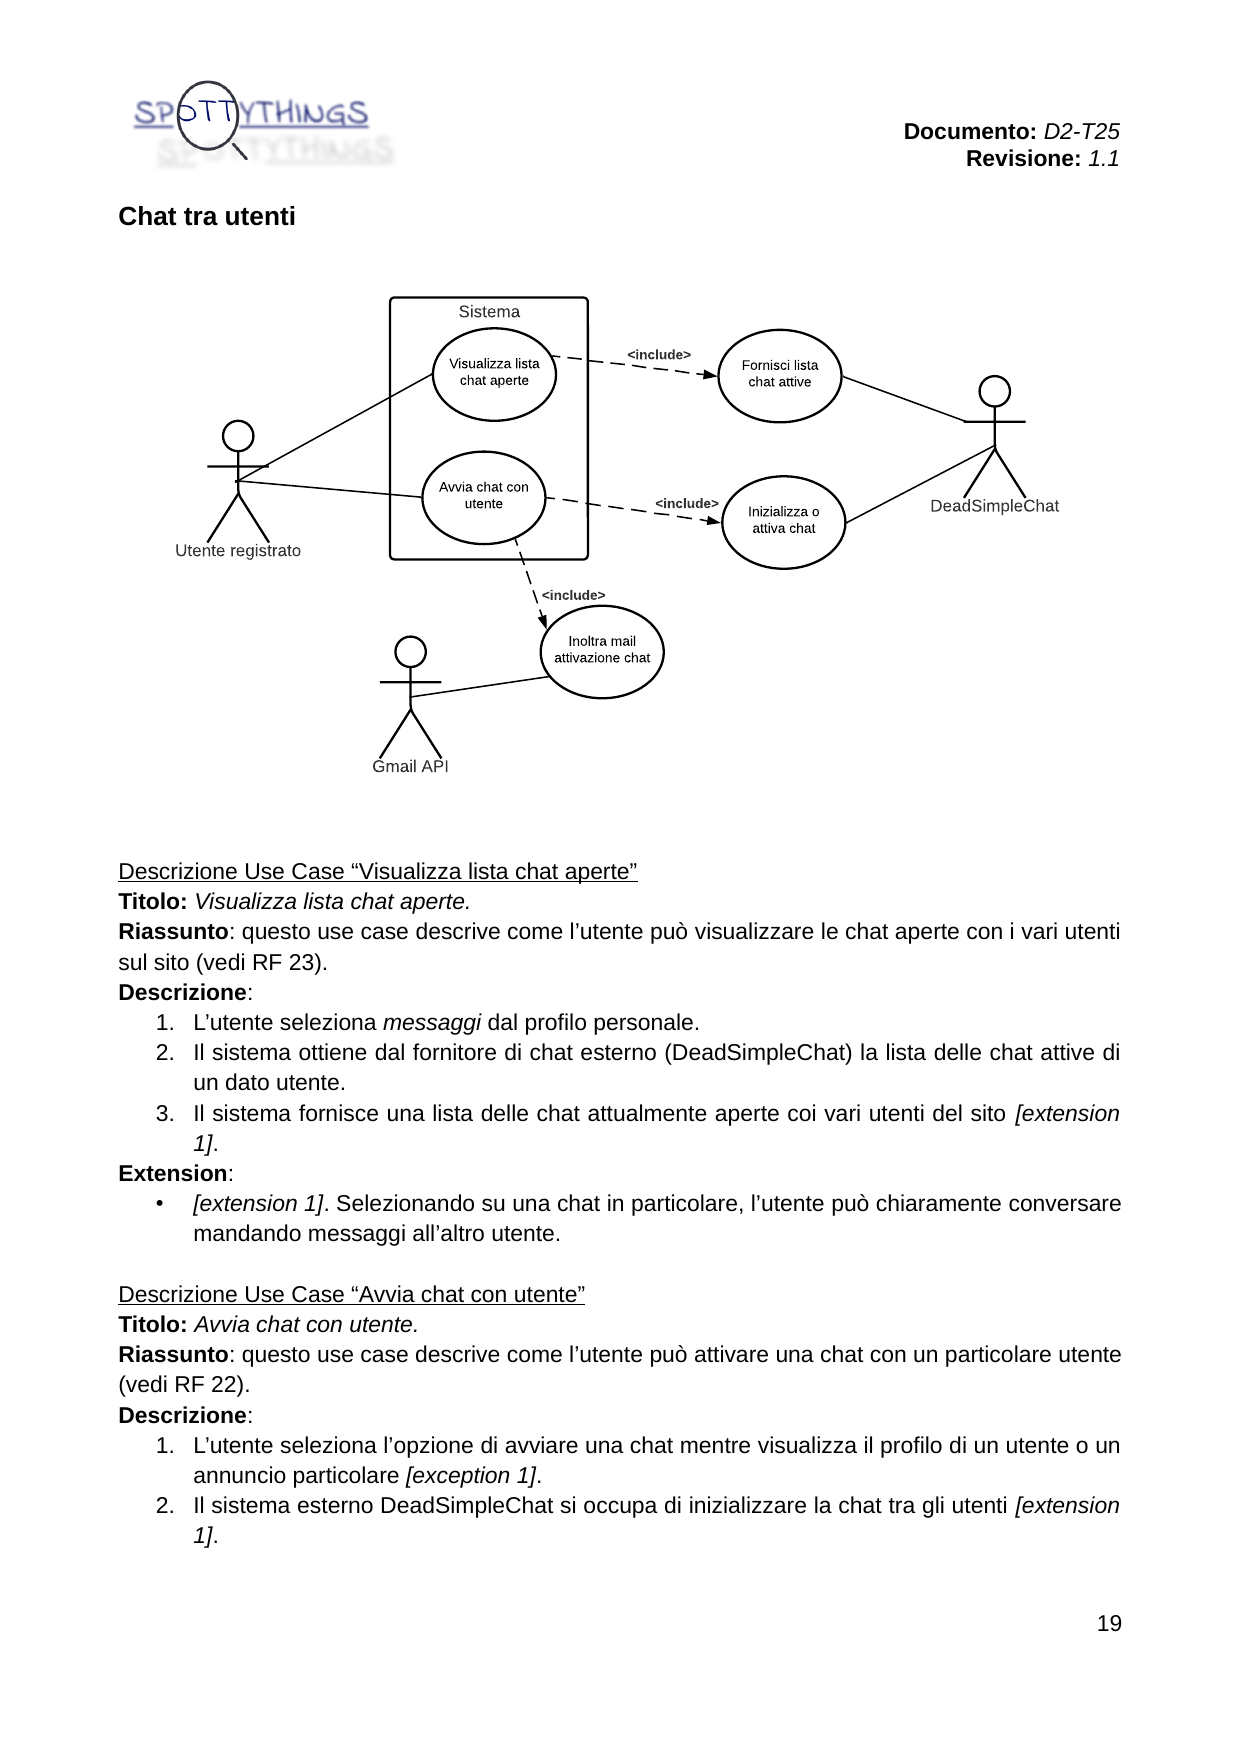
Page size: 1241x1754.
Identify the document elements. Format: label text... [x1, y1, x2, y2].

list L’utente seleziona messaggi dal profilo personale. [156, 1009, 1122, 1035]
text Titolo: Visualizza lista chat aperte. [118, 888, 1122, 914]
text Riassunto: questo use case descrive come l’utente può attivare una chat con un particolare utente (vedi RF 22). [118, 1341, 1122, 1398]
text Titolo: Avvia chat con utente. [118, 1311, 1122, 1337]
list Il sistema esterno DeadSimpleChat si occupa di inizializzare la chat tra gli utenti [extension 1]. [156, 1492, 1122, 1549]
list [extension 1]. Selezionando su una chat in particolare, l’utente può chiaramente conversare mandando messaggi all’altro utente. [156, 1190, 1122, 1247]
list Il sistema fornisce una lista delle chat attualmente aperte coi vari utenti del sito [extension 1]. [156, 1099, 1122, 1156]
text Extension: [118, 1160, 1122, 1186]
list L’utente seleziona l’opzione di avviare una chat mentre visualizza il profilo di un utente o un annuncio particolare [exception 1]. [156, 1432, 1122, 1488]
text Descrizione: [118, 979, 1122, 1005]
list Il sistema ottiene dal fornitore di chat esterno (DeadSimpleChat) la lista delle chat attive di un dato utente. [156, 1039, 1122, 1096]
text Descrizione: [118, 1402, 1122, 1428]
text Riassunto: questo use case descrive come l’utente può visualizzare le chat aperte con i vari utenti sul sito (vedi RF 23). [118, 918, 1122, 975]
picture [123, 73, 399, 187]
subtitle Chat tra utenti [118, 200, 1122, 230]
text Descrizione Use Case “Visualizza lista chat aperte” [118, 854, 1122, 884]
text Descrizione Use Case “Avvia chat con utente” [118, 1281, 1122, 1307]
